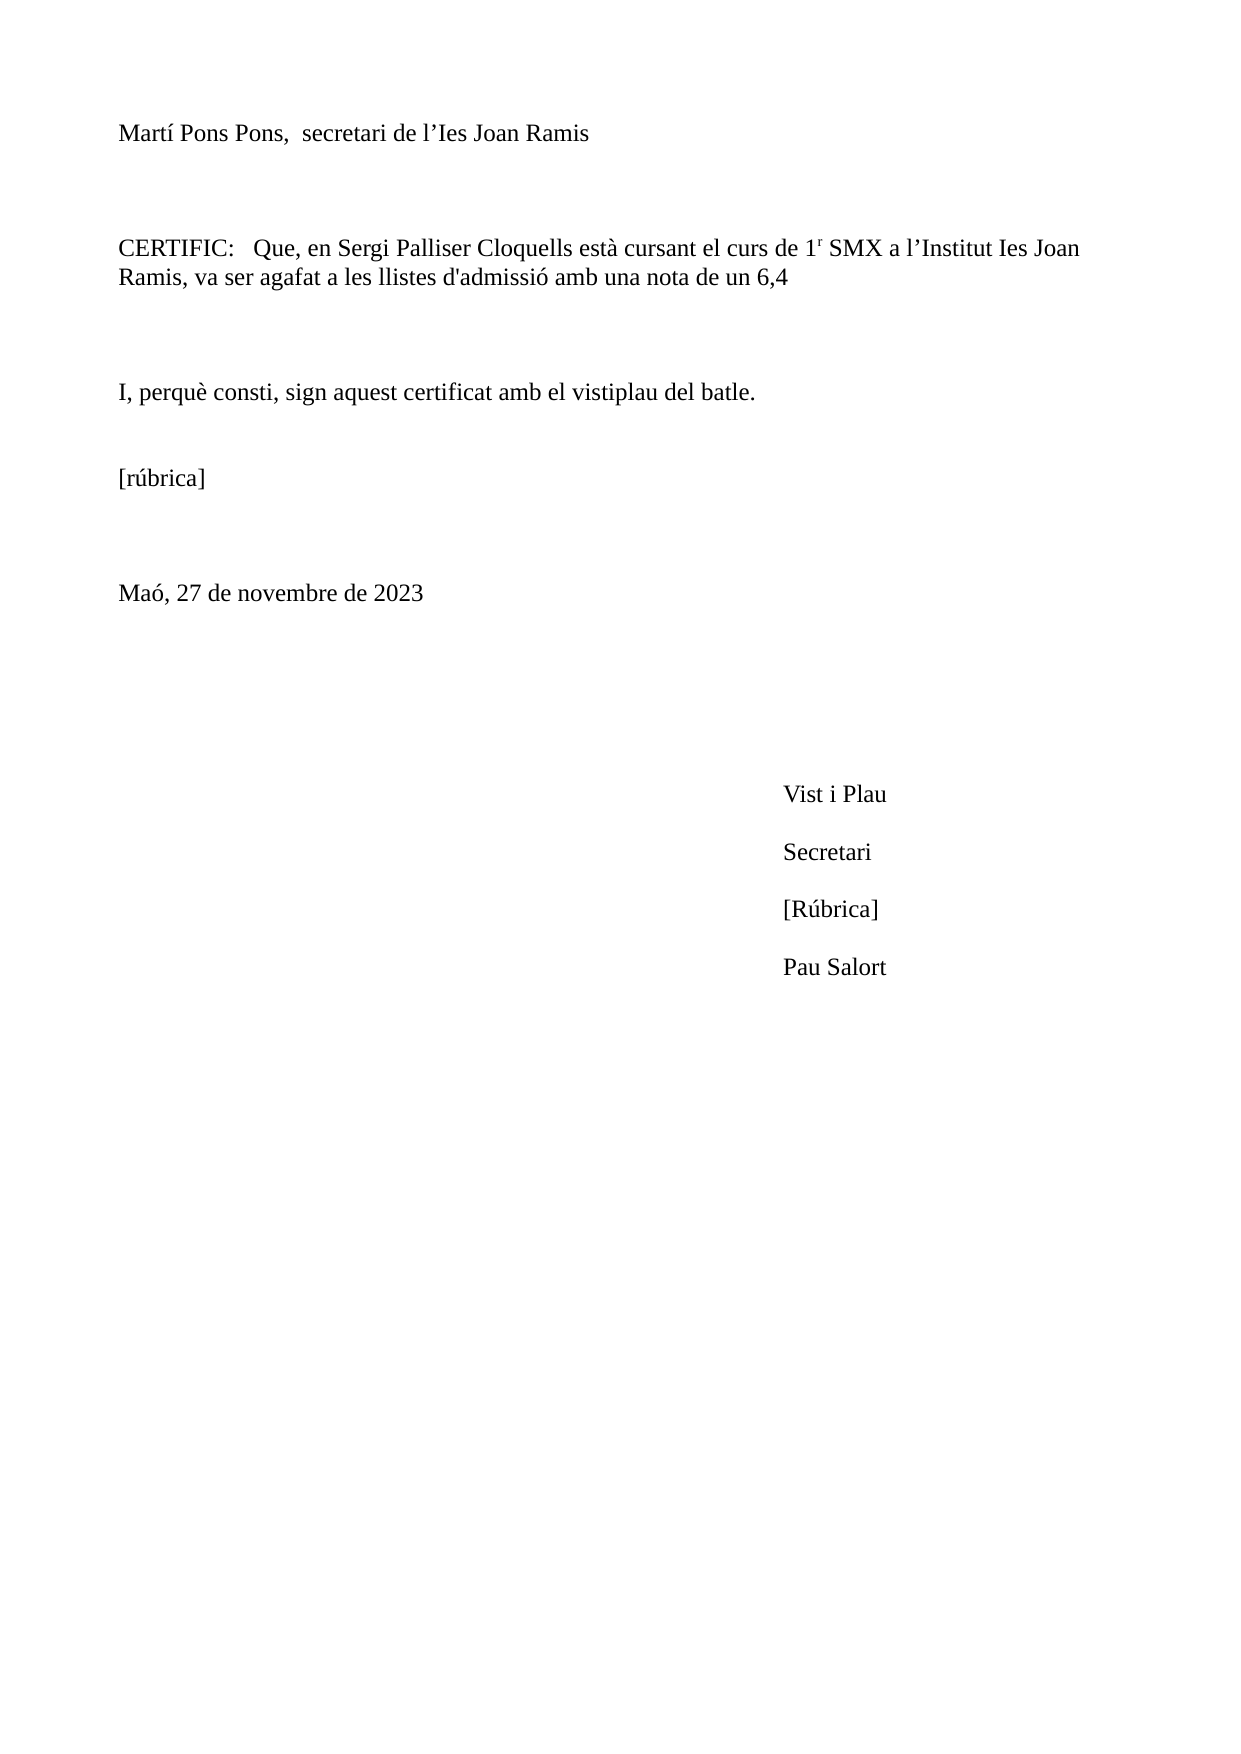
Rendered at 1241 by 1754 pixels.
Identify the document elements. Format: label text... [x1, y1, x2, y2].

text [Rúbrica] [118, 894, 1122, 923]
text I, perquè consti, sign aquest certificat amb el vistiplau del batle. [118, 377, 1122, 406]
text Maó, 27 de novembre de 2023 [118, 578, 1122, 607]
text [rúbrica] [118, 463, 1122, 492]
text CERTIFIC: Que, en Sergi Palliser Cloquells està cursant el curs de 1r SMX a l’Institut Ies Joan Ramis, va ser agafat a les llistes d'admissió amb una nota de un 6,4 [118, 233, 1122, 291]
text Vist i Plau [118, 779, 1122, 808]
text Martí Pons Pons, secretari de l’Ies Joan Ramis [118, 118, 1122, 147]
text Pau Salort [118, 952, 1122, 981]
text Secretari [118, 837, 1122, 866]
